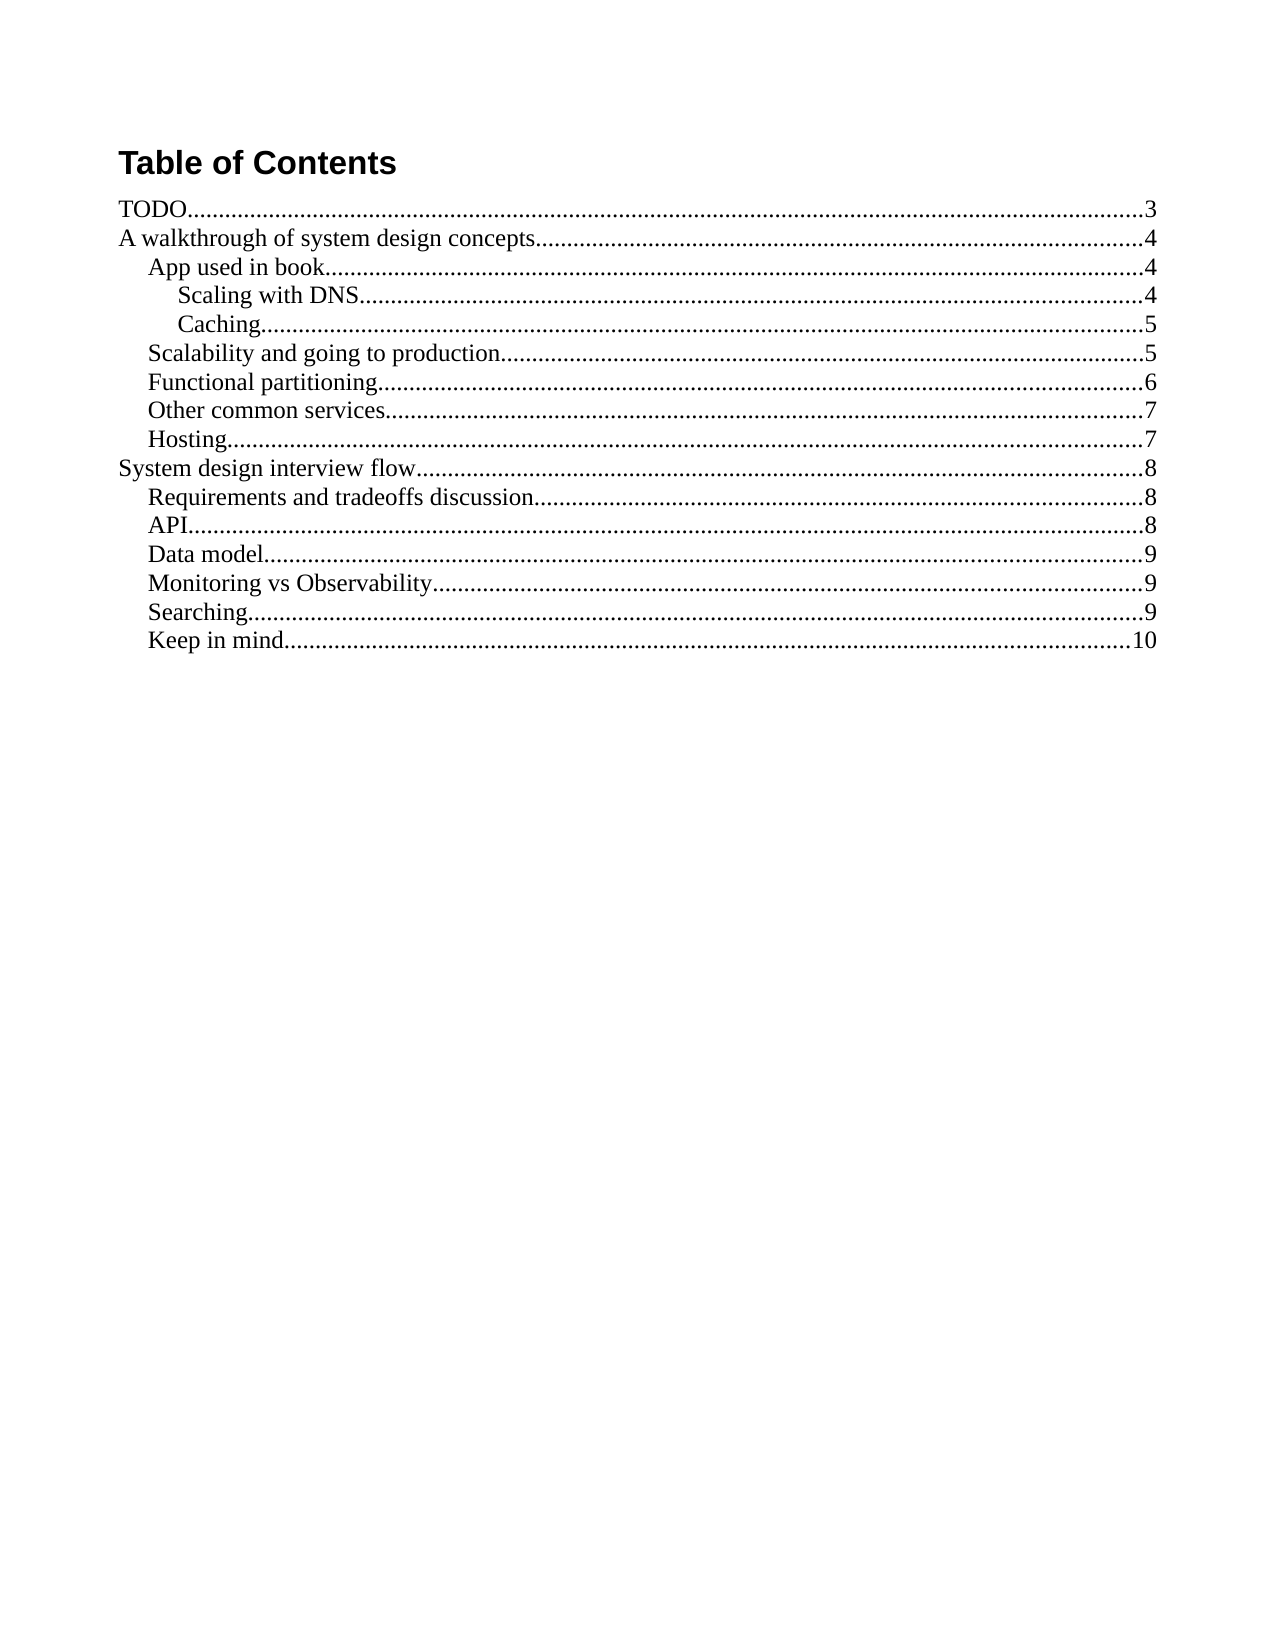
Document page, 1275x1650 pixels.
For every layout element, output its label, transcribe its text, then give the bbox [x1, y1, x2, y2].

text Requirements and tradeoffs discussion 8 [148, 482, 1157, 510]
text Scaling with DNS 4 [177, 280, 1157, 309]
text App used in book 4 [148, 252, 1157, 280]
text API 8 [148, 510, 1157, 539]
text A walkthrough of system design concepts 4 [118, 223, 1157, 252]
text Hosting 7 [148, 424, 1157, 453]
text System design interview flow 8 [118, 453, 1157, 482]
text Data model 9 [148, 539, 1157, 568]
text Monitoring vs Observability 9 [148, 568, 1157, 597]
text Caching 5 [177, 309, 1157, 338]
text Searching 9 [148, 597, 1157, 625]
text Scalability and going to production 5 [148, 338, 1157, 367]
text Functional partitioning 6 [148, 367, 1157, 395]
text Keep in mind 10 [148, 625, 1157, 654]
text Other common services 7 [148, 395, 1157, 424]
text TODO 3 [118, 194, 1157, 223]
subtitle Table of Contents [118, 143, 1157, 182]
